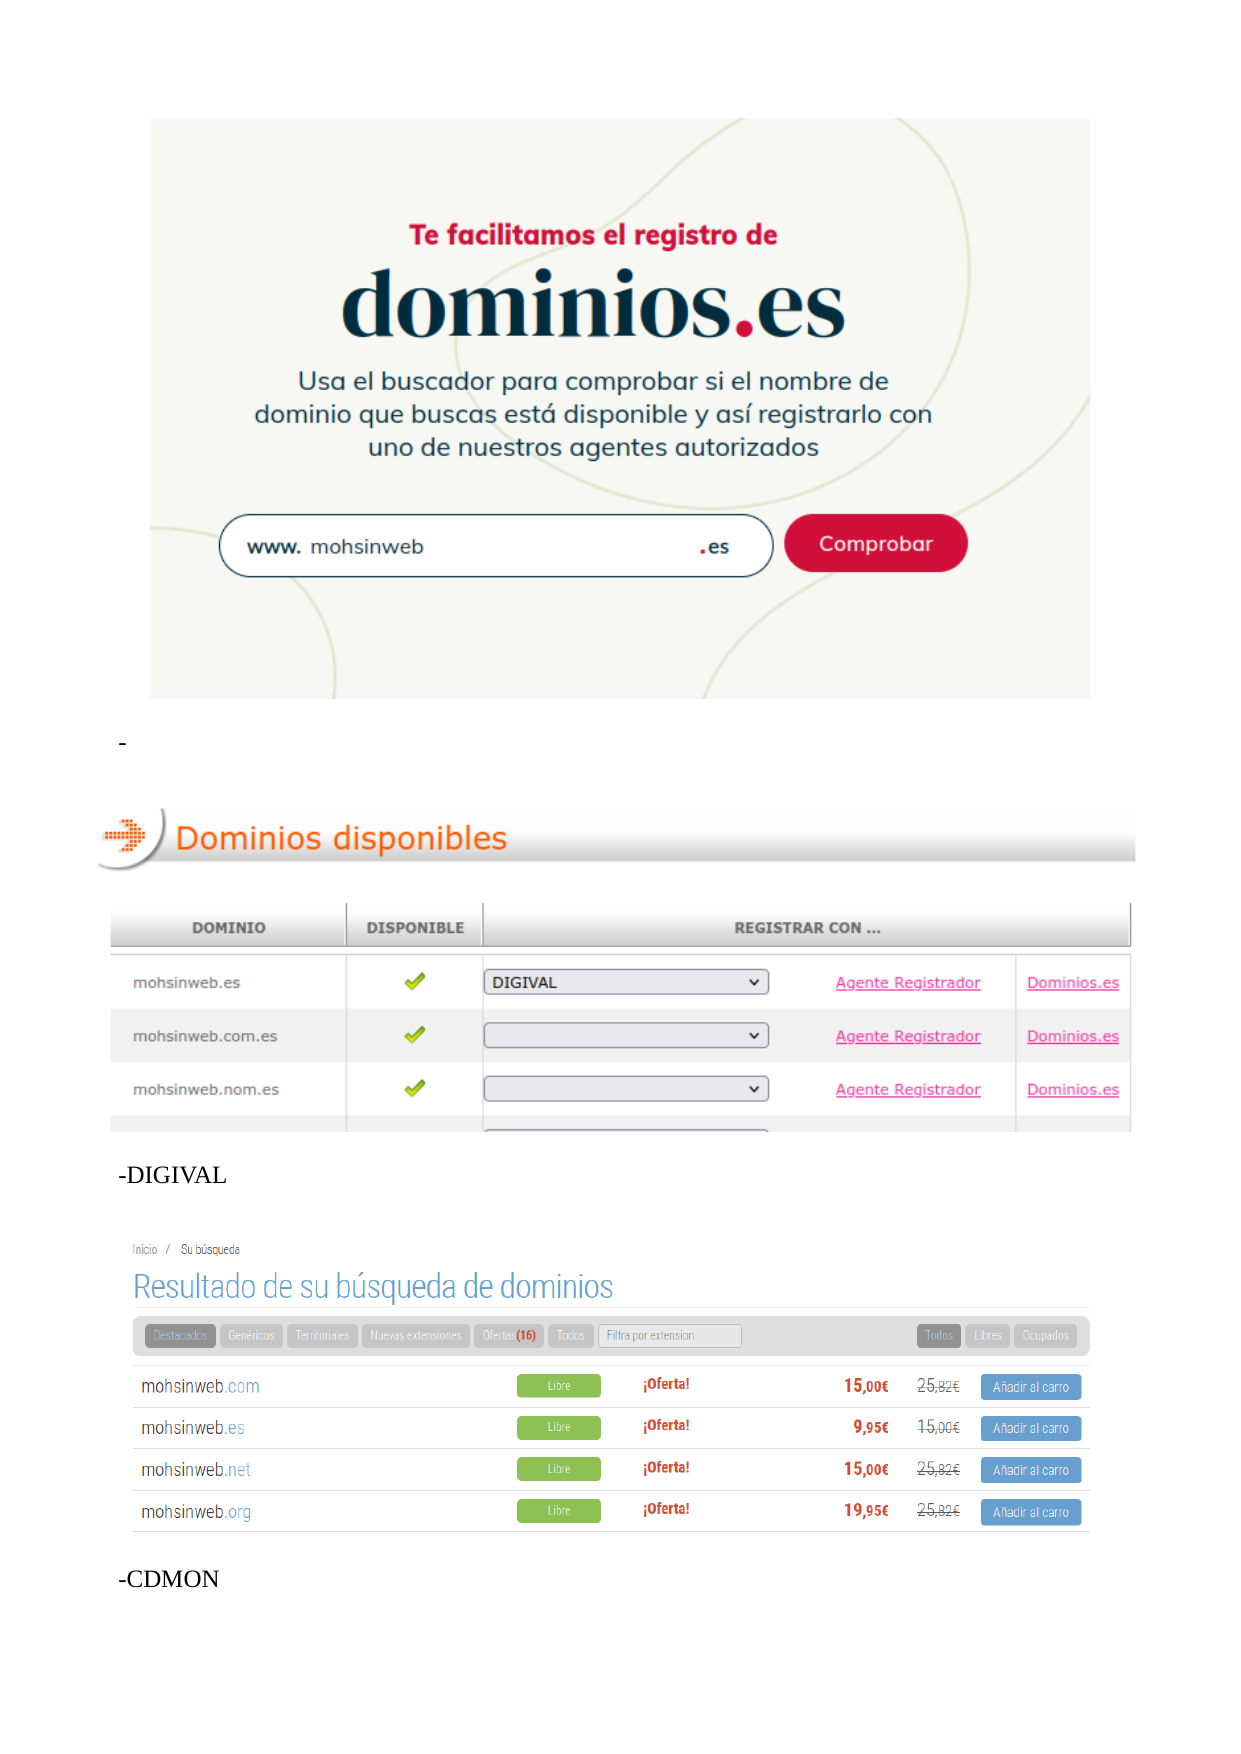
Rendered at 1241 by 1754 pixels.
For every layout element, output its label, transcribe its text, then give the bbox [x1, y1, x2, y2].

picture [59, 784, 1182, 1132]
picture [118, 1217, 1123, 1536]
text -CDMON [118, 1564, 1122, 1593]
text -DIGIVAL [118, 1160, 1122, 1189]
text - [118, 727, 1122, 756]
picture [149, 118, 1091, 699]
